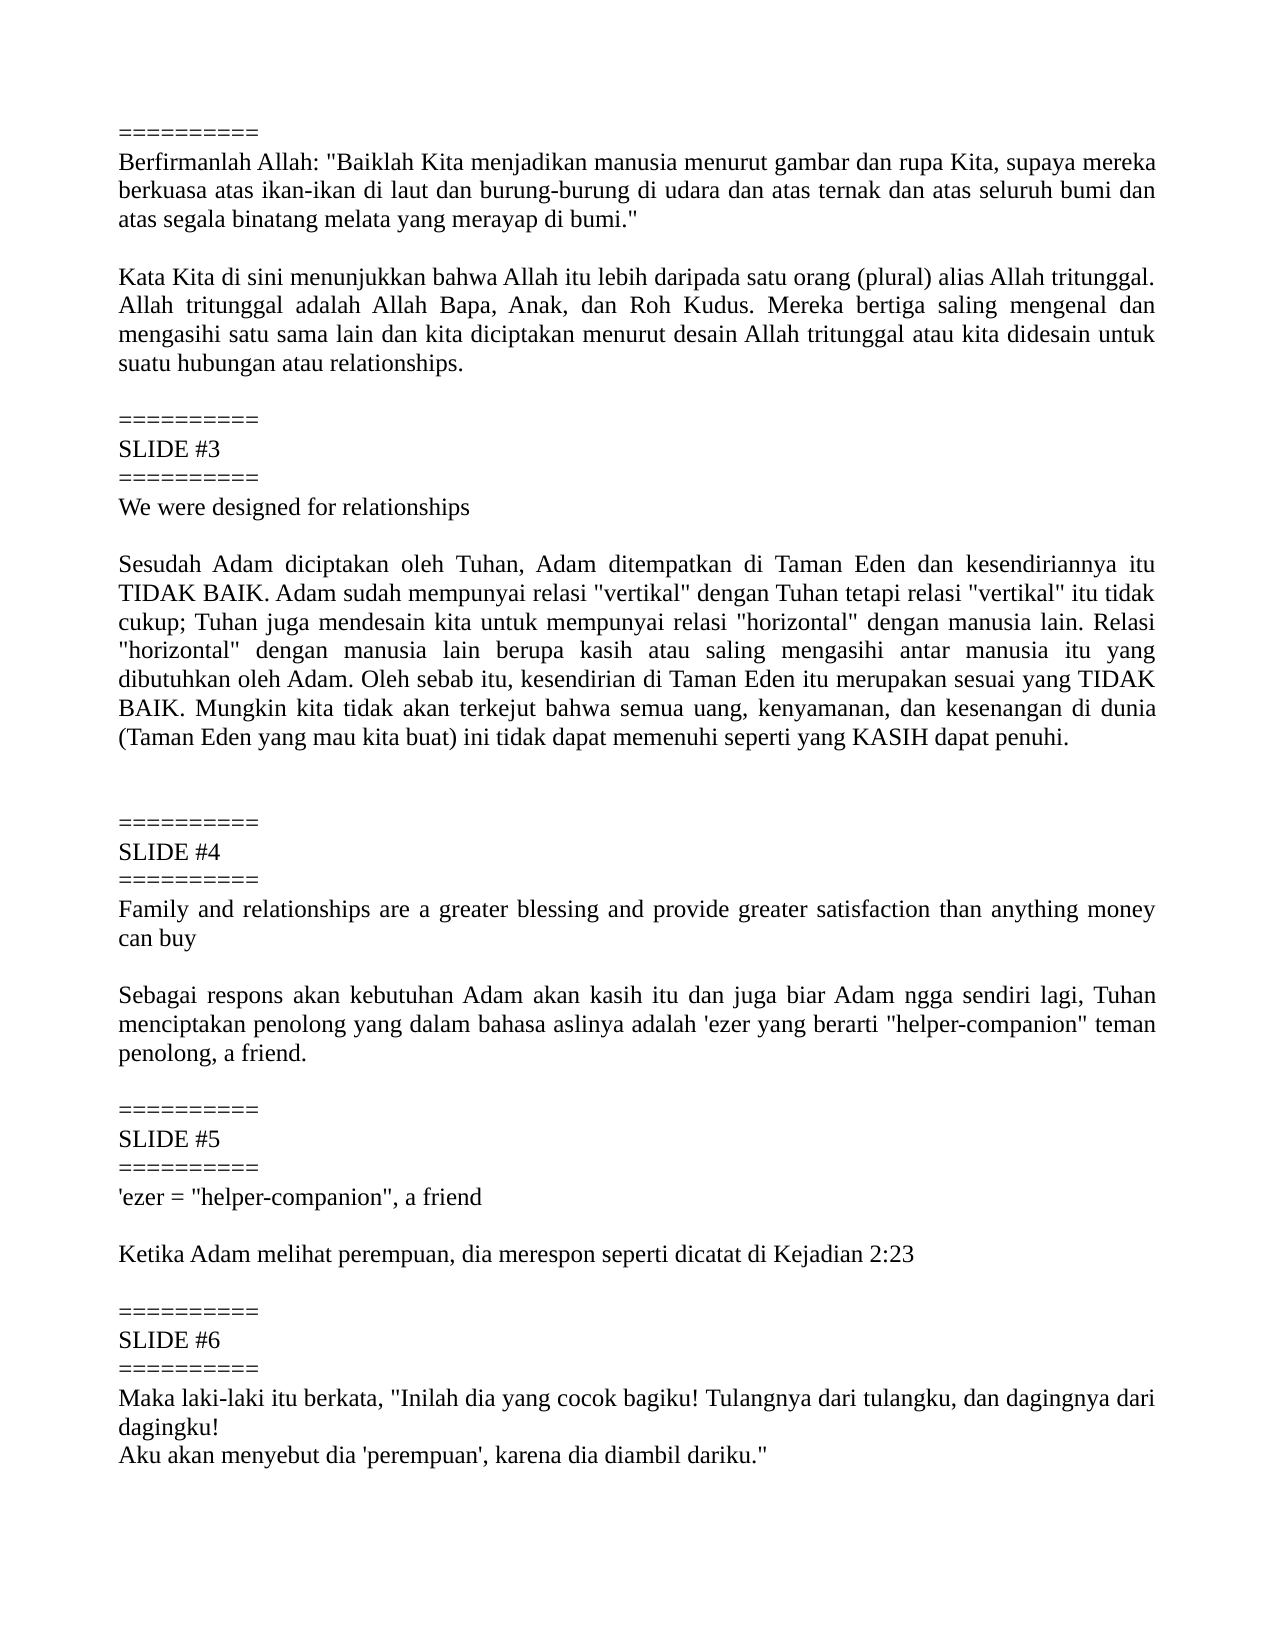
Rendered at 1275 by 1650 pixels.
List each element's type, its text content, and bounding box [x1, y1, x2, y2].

text ========== [118, 406, 1157, 434]
text SLIDE #4 [118, 837, 1157, 866]
text Ketika Adam melihat perempuan, dia merespon seperti dicatat di Kejadian 2:23 [118, 1239, 1157, 1268]
text Family and relationships are a greater blessing and provide greater satisfaction than anything money can buy [118, 894, 1157, 952]
text Aku akan menyebut dia 'perempuan', karena dia diambil dariku." [118, 1441, 1157, 1469]
text ========== [118, 808, 1157, 837]
text ========== [118, 463, 1157, 492]
text SLIDE #6 [118, 1326, 1157, 1354]
text ========== [118, 866, 1157, 894]
text SLIDE #5 [118, 1124, 1157, 1153]
text Maka laki-laki itu berkata, "Inilah dia yang cocok bagiku! Tulangnya dari tulangku, dan dagingnya dari dagingku! [118, 1383, 1157, 1441]
text ========== [118, 1096, 1157, 1124]
text ========== [118, 118, 1157, 147]
text Sebagai respons akan kebutuhan Adam akan kasih itu dan juga biar Adam ngga sendiri lagi, Tuhan menciptakan penolong yang dalam bahasa aslinya adalah 'ezer yang berarti "helper-companion" teman penolong, a friend. [118, 981, 1157, 1067]
text Sesudah Adam diciptakan oleh Tuhan, Adam ditempatkan di Taman Eden dan kesendiriannya itu TIDAK BAIK. Adam sudah mempunyai relasi "vertikal" dengan Tuhan tetapi relasi "vertikal" itu tidak cukup; Tuhan juga mendesain kita untuk mempunyai relasi "horizontal" dengan manusia lain. Relasi "horizontal" dengan manusia lain berupa kasih atau saling mengasihi antar manusia itu yang dibutuhkan oleh Adam. Oleh sebab itu, kesendirian di Taman Eden itu merupakan sesuai yang TIDAK BAIK. Mungkin kita tidak akan terkejut bahwa semua uang, kenyamanan, dan kesenangan di dunia (Taman Eden yang mau kita buat) ini tidak dapat memenuhi seperti yang KASIH dapat penuhi. [118, 549, 1157, 751]
text Kata Kita di sini menunjukkan bahwa Allah itu lebih daripada satu orang (plural) alias Allah tritunggal. Allah tritunggal adalah Allah Bapa, Anak, dan Roh Kudus. Mereka bertiga saling mengenal dan mengasihi satu sama lain dan kita diciptakan menurut desain Allah tritunggal atau kita didesain untuk suatu hubungan atau relationships. [118, 262, 1157, 377]
text ========== [118, 1297, 1157, 1326]
text 'ezer = "helper-companion", a friend [118, 1182, 1157, 1211]
text ========== [118, 1354, 1157, 1383]
text SLIDE #3 [118, 434, 1157, 463]
text We were designed for relationships [118, 492, 1157, 521]
text ========== [118, 1153, 1157, 1182]
text Berfirmanlah Allah: "Baiklah Kita menjadikan manusia menurut gambar dan rupa Kita, supaya mereka berkuasa atas ikan-ikan di laut dan burung-burung di udara dan atas ternak dan atas seluruh bumi dan atas segala binatang melata yang merayap di bumi." [118, 147, 1157, 233]
